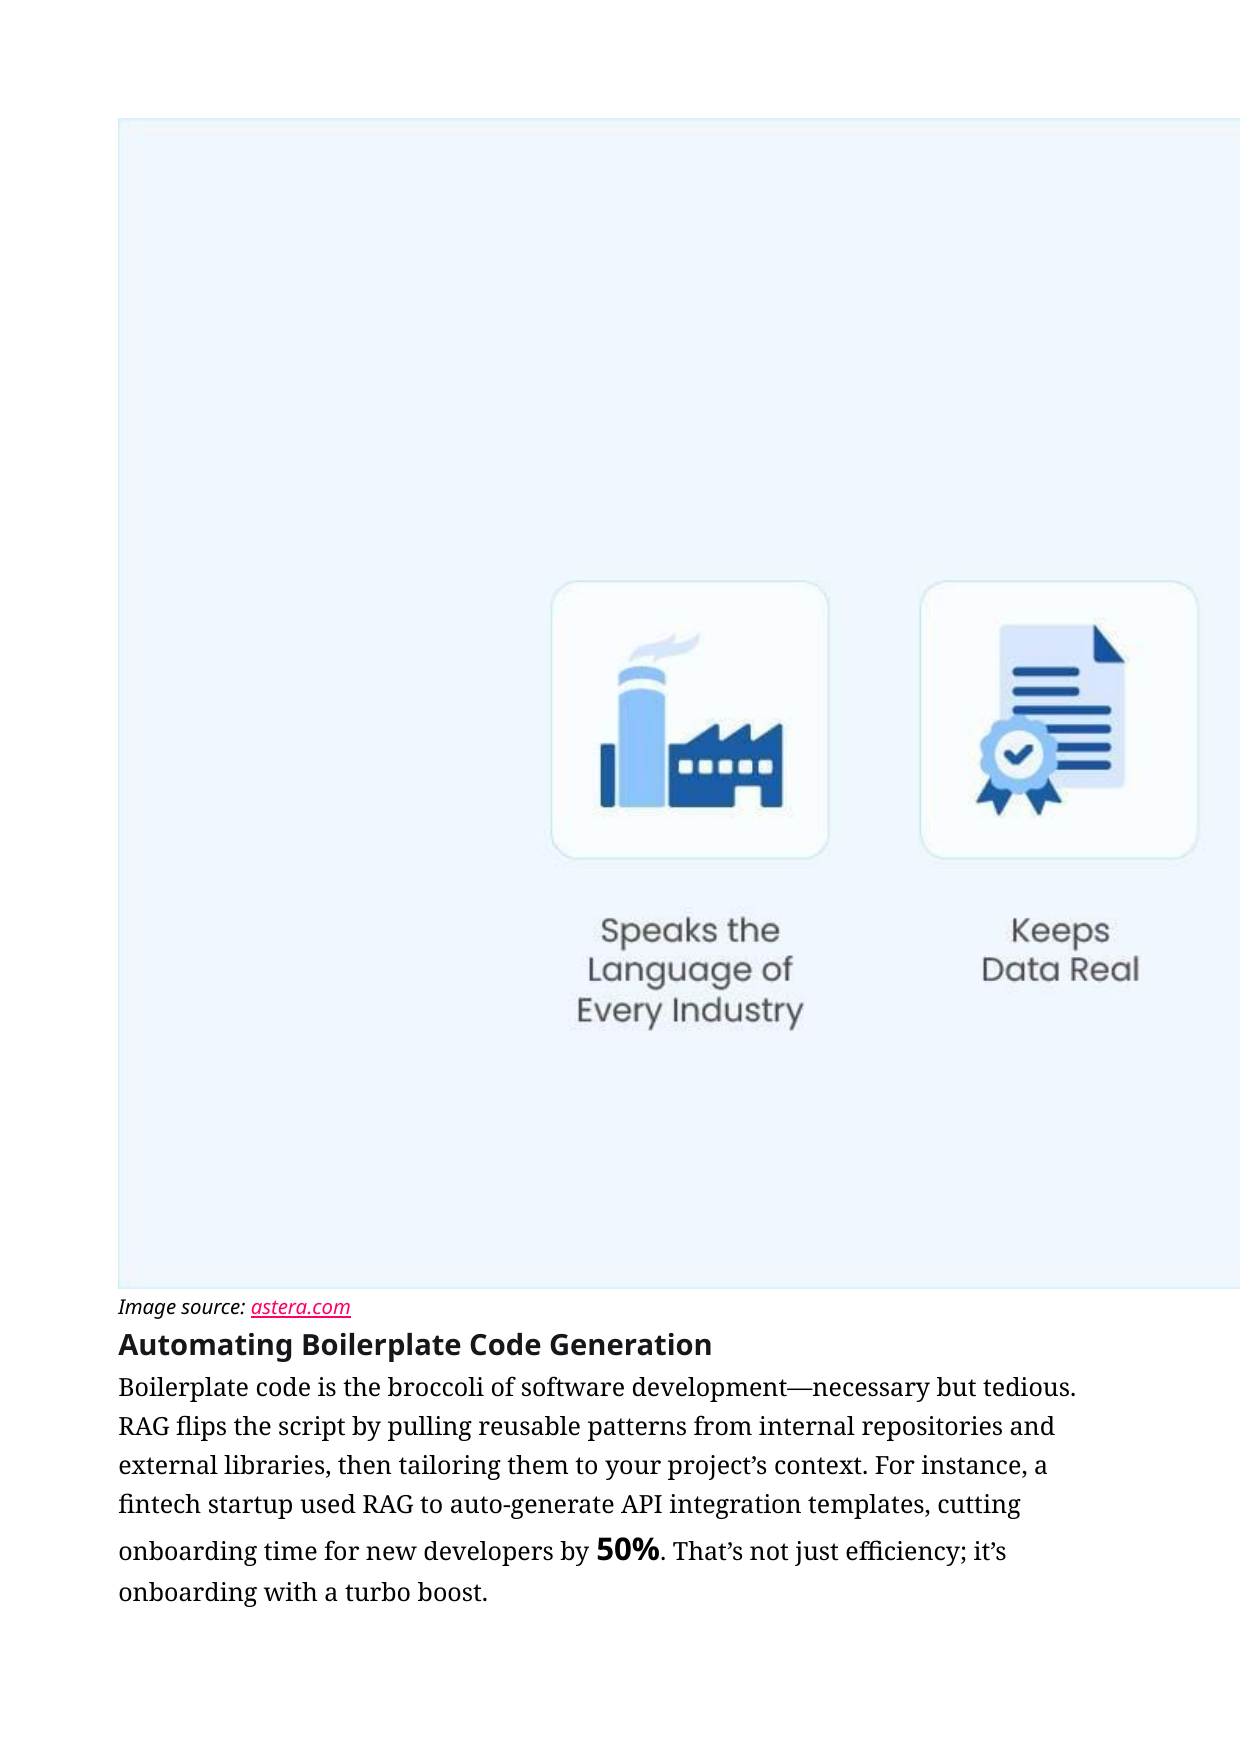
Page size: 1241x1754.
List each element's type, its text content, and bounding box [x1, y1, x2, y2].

subtitle Automating Boilerplate Code Generation [118, 1324, 1122, 1364]
picture [118, 118, 1241, 1289]
text Boilerplate code is the broccoli of software development—necessary but tedious. RAG flips the script by pulling reusable patterns from internal repositories and external libraries, then tailoring them to your project’s context. For instance, a fintech startup used RAG to auto-generate API integration templates, cutting onboarding time for new developers by 50%. That’s not just efficiency; it’s onboarding with a turbo boost. [118, 1369, 1122, 1609]
text Image source: astera.com [118, 1289, 1122, 1320]
